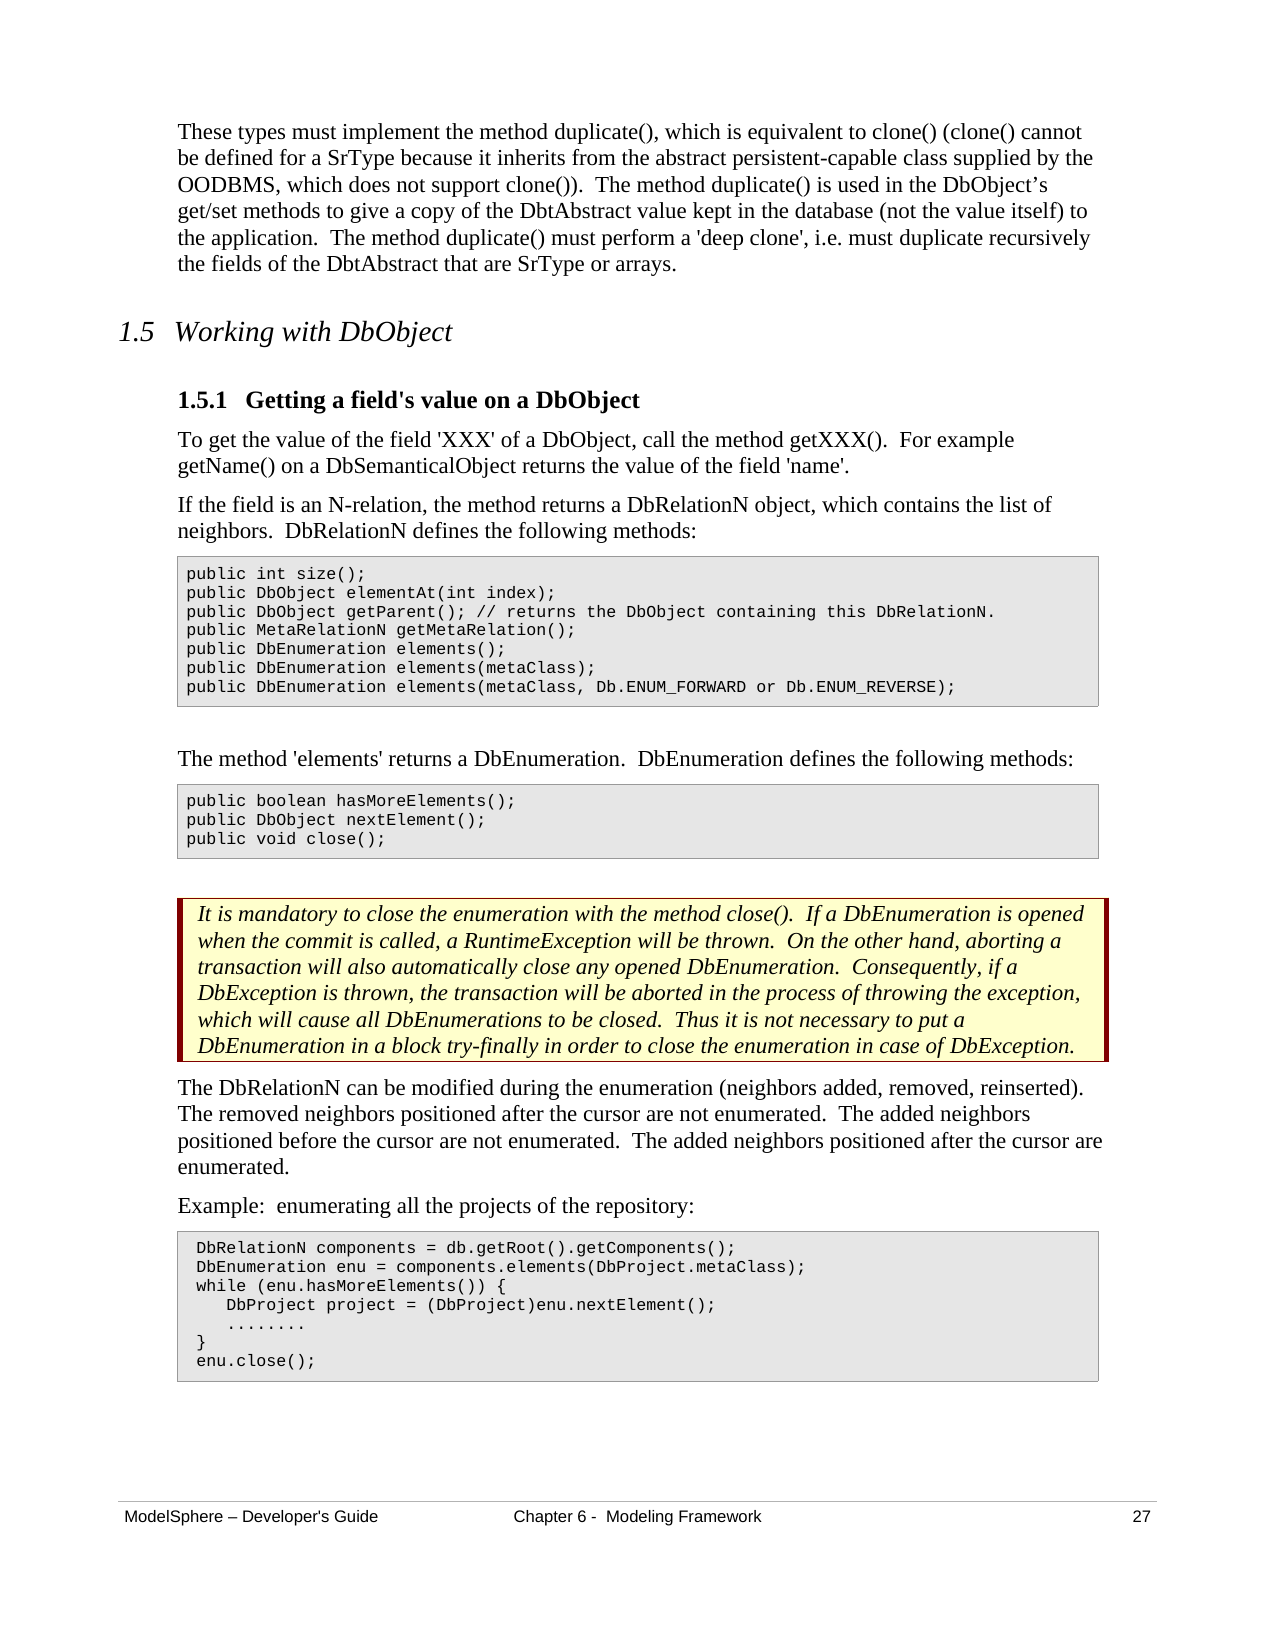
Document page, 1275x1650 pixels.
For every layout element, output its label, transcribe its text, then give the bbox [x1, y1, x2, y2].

text It is mandatory to close the enumeration with the method close(). If a DbEnumeration is opened when the commit is called, a RuntimeException will be thrown. On the other hand, aborting a transaction will also automatically close any opened DbEnumeration. Consequently, if a DbException is thrown, the transaction will be aborted in the process of throwing the exception, which will cause all DbEnumerations to be closed. Thus it is not necessary to put a DbEnumeration in a block try-finally in order to close the enumeration in case of DbException. [183, 899, 1104, 1061]
text public DbEnumeration elements(); [178, 632, 1098, 651]
text DbEnumeration enu = components.elements(DbProject.metaClass); [178, 1250, 1098, 1268]
text The method 'elements' returns a DbEnumeration. DbEnumeration defines the following methods: [177, 745, 1109, 772]
text public void close(); [178, 822, 1098, 858]
text public DbEnumeration elements(metaClass, Db.ENUM_FORWARD or Db.ENUM_REVERSE); [178, 669, 1098, 706]
text To get the value of the field 'XXX' of a DbObject, call the method getXXX(). For example getName() on a DbSemanticalObject returns the value of the field 'name'. [177, 426, 1109, 479]
text public DbObject elementAt(int index); [178, 575, 1098, 594]
subtitle Getting a field's value on a DbObject [118, 385, 1157, 413]
text while (enu.hasMoreElements()) { [178, 1268, 1098, 1287]
text Example: enumerating all the projects of the repository: [177, 1192, 1109, 1218]
text The DbRelationN can be modified during the enumeration (neighbors added, removed, reinserted). The removed neighbors positioned after the cursor are not enumerated. The added neighbors positioned before the cursor are not enumerated. The added neighbors positioned after the cursor are enumerated. [177, 1074, 1109, 1179]
text These types must implement the method duplicate(), which is equivalent to clone() (clone() cannot be defined for a SrType because it inherits from the abstract persistent-capable class supplied by the OODBMS, which does not support clone()). The method duplicate() is used in the DbObject’s get/set methods to give a copy of the DbtAbstract value kept in the database (not the value itself) to the application. The method duplicate() must perform a 'deep clone', i.e. must duplicate recursively the fields of the DbtAbstract that are SrType or arrays. [177, 118, 1109, 276]
text } [178, 1325, 1098, 1344]
text enu.close(); [178, 1344, 1098, 1381]
text DbProject project = (DbProject)enu.nextElement(); [178, 1287, 1098, 1306]
text public DbObject nextElement(); [178, 803, 1098, 822]
text If the field is an N-relation, the method returns a DbRelationN object, which contains the list of neighbors. DbRelationN defines the following methods: [177, 491, 1109, 544]
text public DbObject getParent(); // returns the DbObject containing this DbRelationN. [178, 594, 1098, 613]
text DbRelationN components = db.getRoot().getComponents(); [178, 1232, 1098, 1250]
text ........ [178, 1306, 1098, 1325]
text public MetaRelationN getMetaRelation(); [178, 613, 1098, 632]
text public int size(); [178, 557, 1098, 575]
text public DbEnumeration elements(metaClass); [178, 651, 1098, 669]
subtitle Working with DbObject [118, 314, 1157, 347]
text public boolean hasMoreElements(); [178, 785, 1098, 803]
